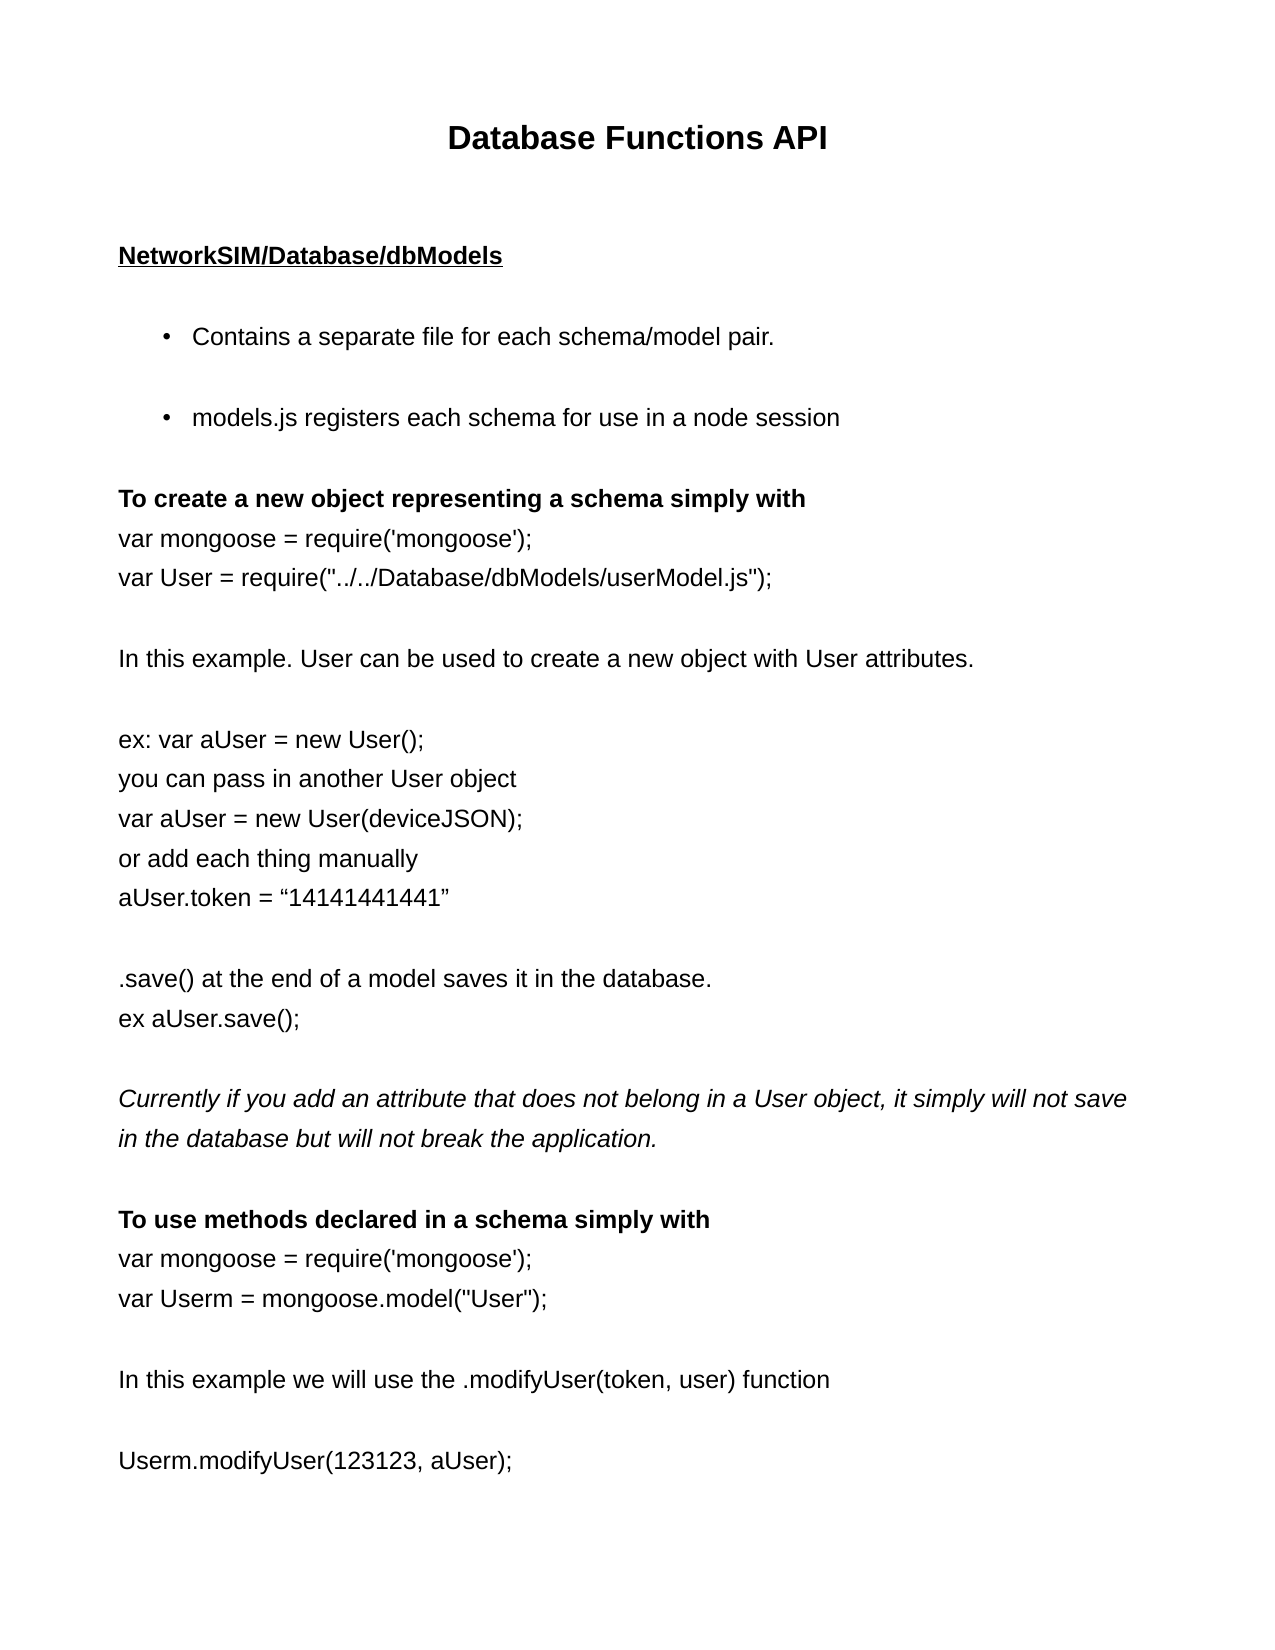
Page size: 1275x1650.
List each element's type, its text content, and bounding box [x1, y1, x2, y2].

text Userm.modifyUser(123123, aUser); [118, 1446, 1157, 1474]
text or add each thing manually [118, 844, 1157, 872]
text Database Functions API [118, 118, 1157, 157]
text In this example we will use the .modifyUser(token, user) function [118, 1365, 1157, 1394]
text To create a new object representing a schema simply with [118, 484, 1157, 513]
text aUser.token = “14141441441” [118, 883, 1157, 912]
text var mongoose = require('mongoose'); [118, 524, 1157, 552]
text .save() at the end of a model saves it in the database. [118, 964, 1157, 993]
text NetworkSIM/Database/dbModels [118, 241, 1157, 270]
text var User = require("../../Database/dbModels/userModel.js"); [118, 563, 1157, 592]
text ex aUser.save(); [118, 1004, 1157, 1032]
text ex: var aUser = new User(); [118, 725, 1157, 754]
text var mongoose = require('mongoose'); [118, 1244, 1157, 1273]
text Currently if you add an attribute that does not belong in a User object, it simply will not save in the database but will not break the application. [118, 1084, 1157, 1153]
text In this example. User can be used to create a new object with User attributes. [118, 644, 1157, 673]
text var aUser = new User(deviceJSON); [118, 804, 1157, 833]
list Contains a separate file for each schema/model pair. [162, 322, 1157, 351]
text var Userm = mongoose.model("User"); [118, 1284, 1157, 1313]
list models.js registers each schema for use in a node session [162, 403, 1157, 432]
text To use methods declared in a schema simply with [118, 1205, 1157, 1234]
text you can pass in another User object [118, 764, 1157, 793]
